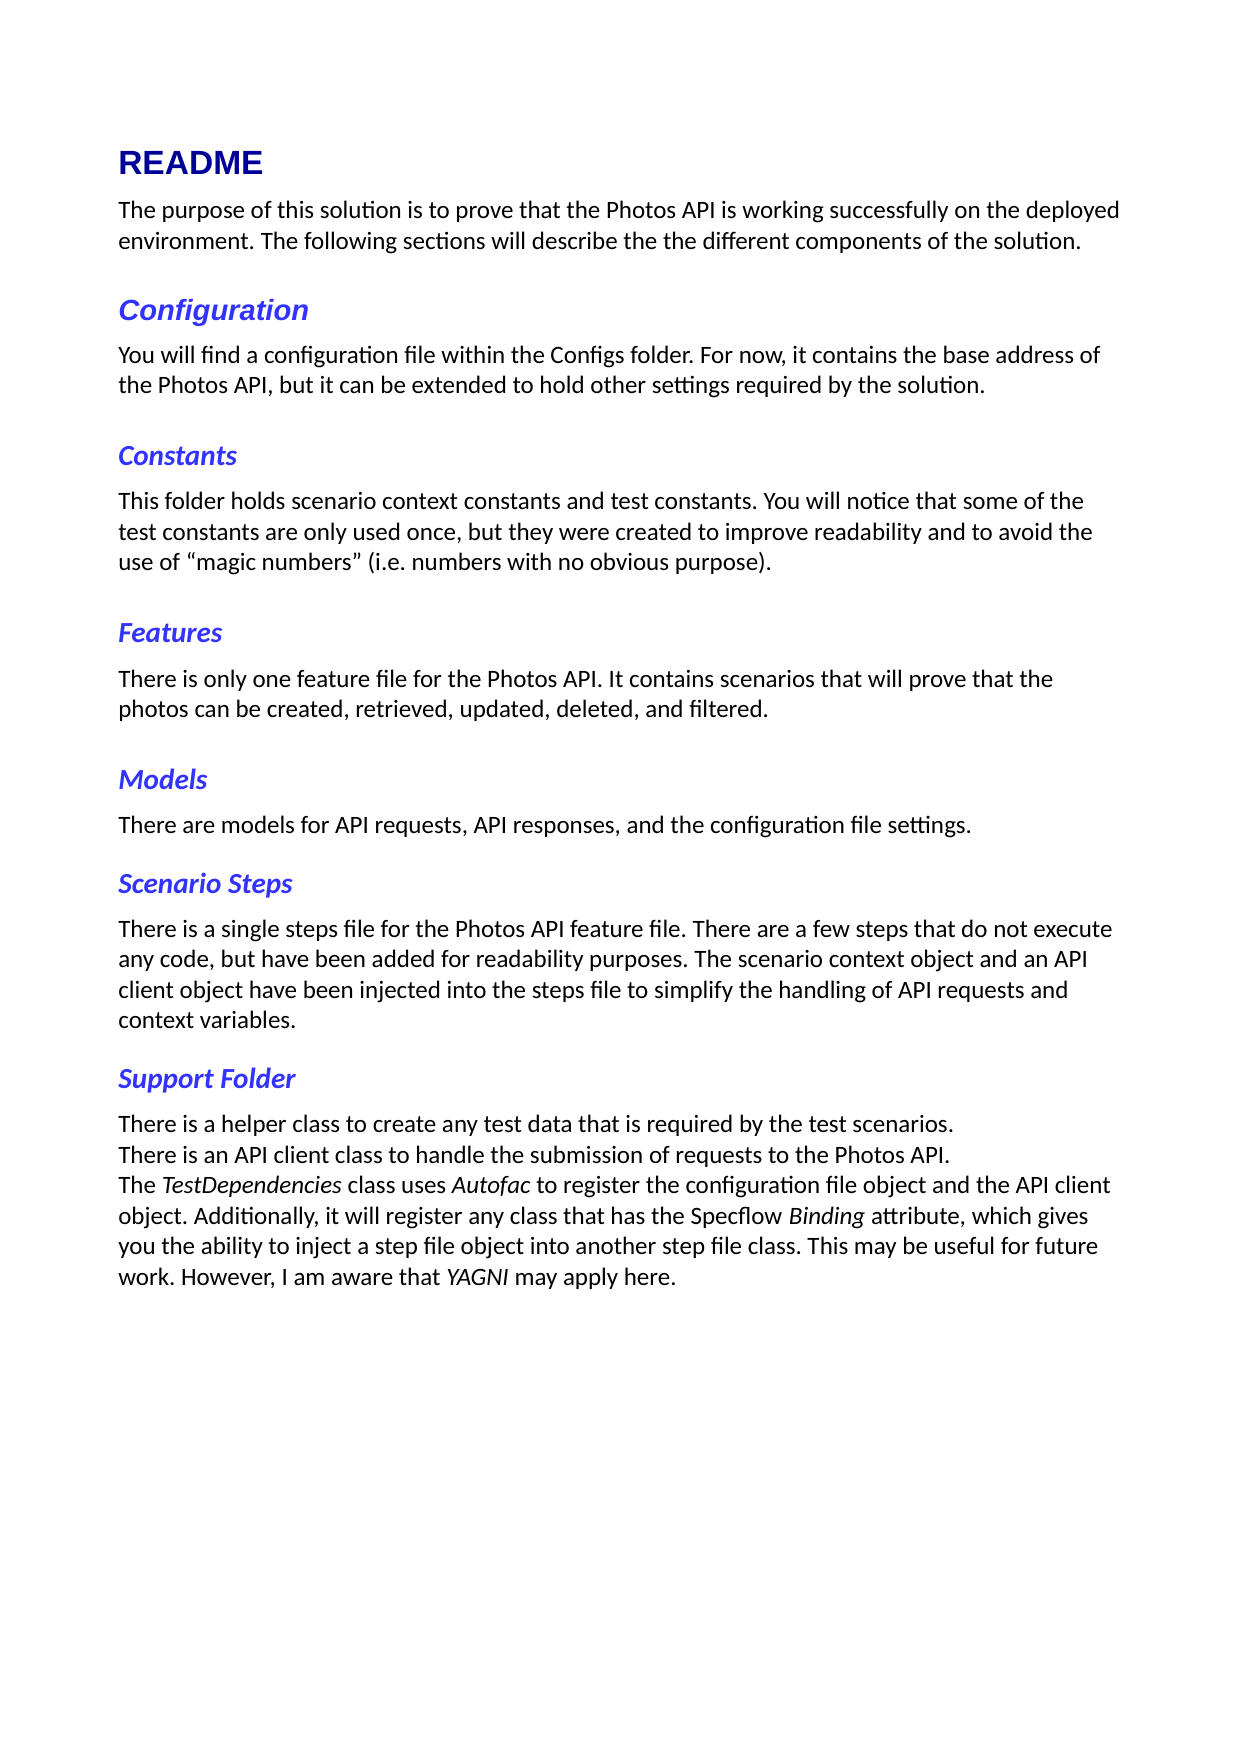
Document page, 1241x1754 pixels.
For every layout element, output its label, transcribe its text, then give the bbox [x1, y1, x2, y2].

subtitle Scenario Steps [118, 865, 1122, 901]
subtitle Constants [118, 437, 1122, 473]
subtitle Support Folder [118, 1060, 1122, 1096]
text There is only one feature file for the Photos API. It contains scenarios that will prove that the photos can be created, retrieved, updated, deleted, and filtered. [118, 663, 1122, 724]
subtitle README [118, 143, 1122, 182]
text There are models for API requests, API responses, and the configuration file settings. [118, 809, 1122, 840]
text There is a helper class to create any test data that is required by the test scenarios. [118, 1108, 1122, 1139]
text There is an API client class to handle the submission of requests to the Photos API. [118, 1139, 1122, 1169]
text You will find a configuration file within the Configs folder. For now, it contains the base address of the Photos API, but it can be extended to hold other settings required by the solution. [118, 339, 1122, 400]
subtitle Features [118, 614, 1122, 650]
subtitle Models [118, 761, 1122, 797]
text The purpose of this solution is to prove that the Photos API is working successfully on the deployed environment. The following sections will describe the the different components of the solution. [118, 194, 1122, 255]
text The TestDependencies class uses Autofac to register the configuration file object and the API client object. Additionally, it will register any class that has the Specflow Binding attribute, which gives you the ability to inject a step file object into another step file class. This may be useful for future work. However, I am aware that YAGNI may apply here. [118, 1169, 1122, 1291]
subtitle Configuration [118, 293, 1122, 326]
text This folder holds scenario context constants and test constants. You will notice that some of the test constants are only used once, but they were created to improve readability and to avoid the use of “magic numbers” (i.e. numbers with no obvious purpose). [118, 486, 1122, 577]
text There is a single steps file for the Photos API feature file. There are a few steps that do not execute any code, but have been added for readability purposes. The scenario context object and an API client object have been injected into the steps file to simplify the handling of API requests and context variables. [118, 913, 1122, 1035]
